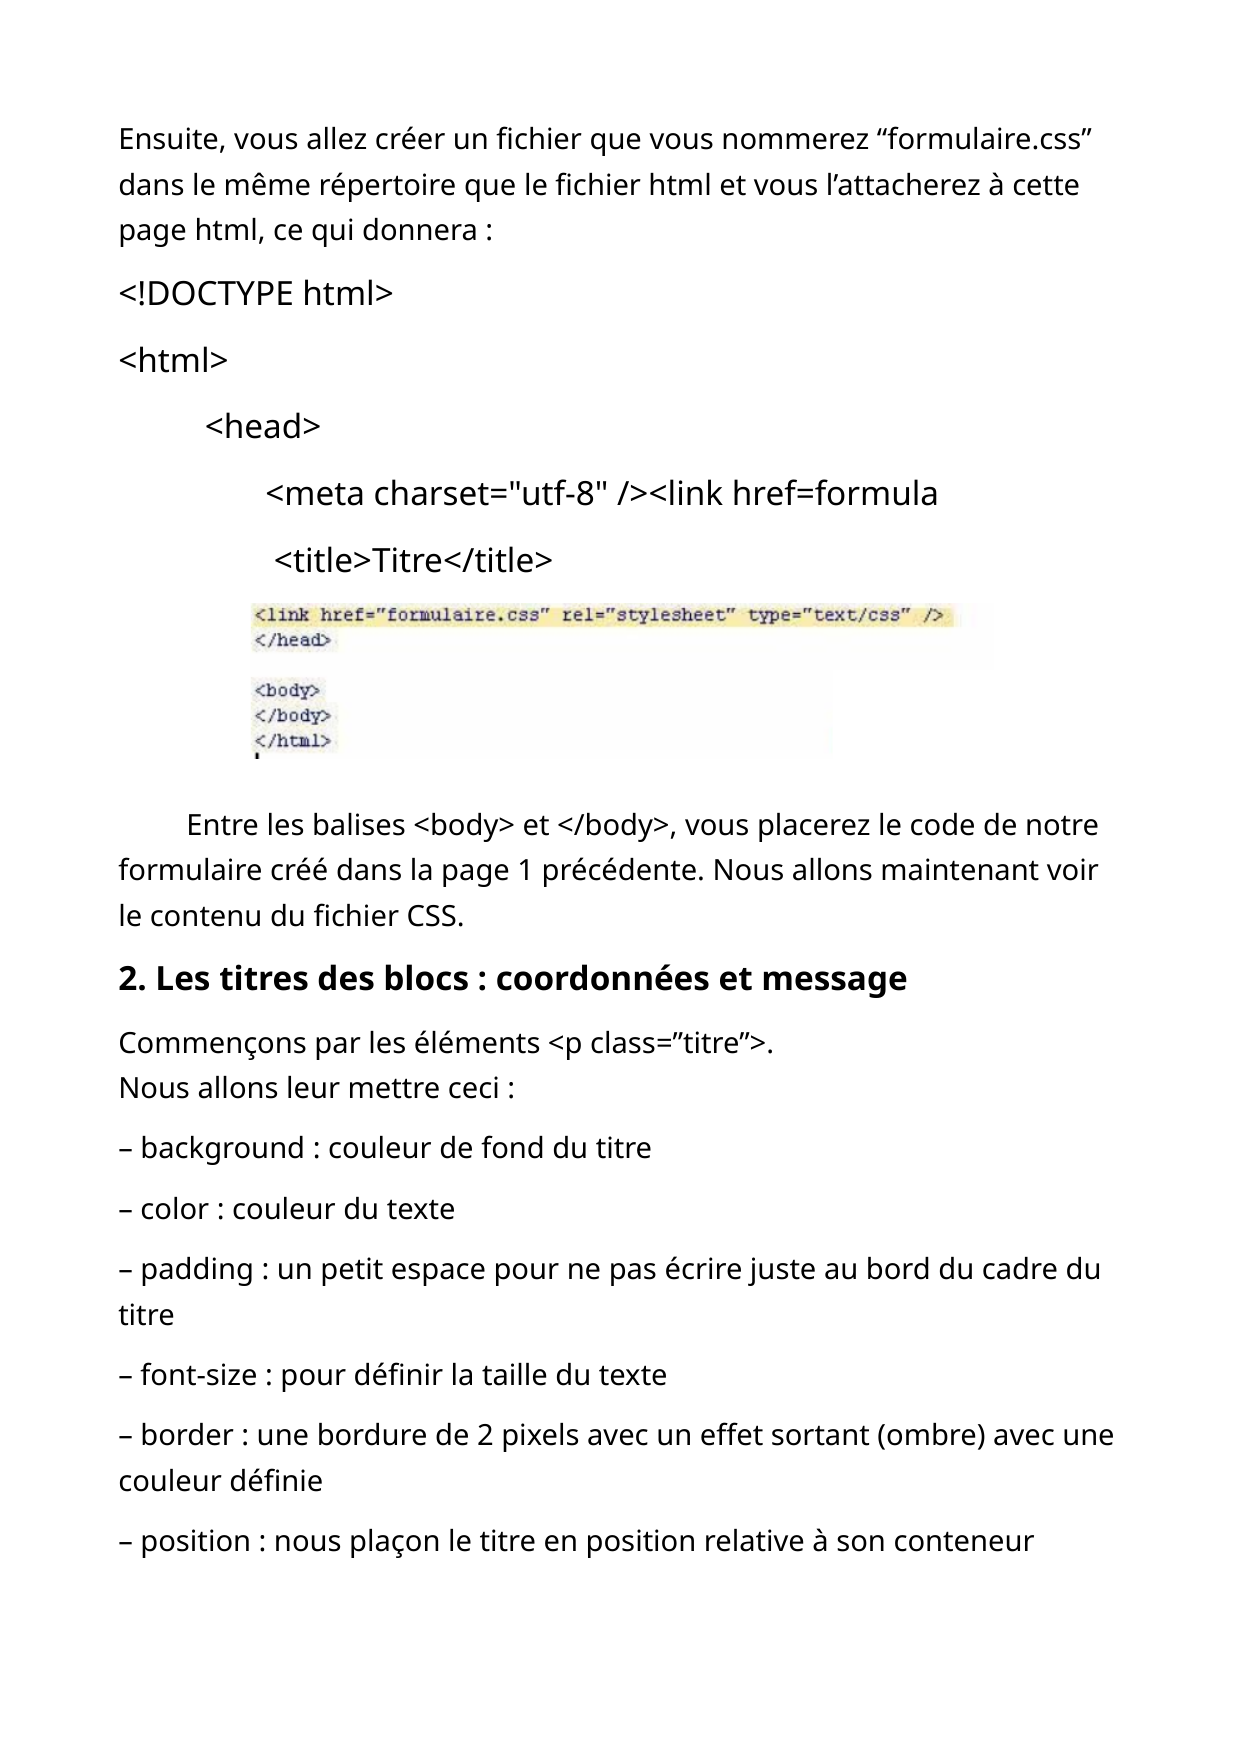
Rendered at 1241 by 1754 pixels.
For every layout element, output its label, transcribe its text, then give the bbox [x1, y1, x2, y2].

text <!DOCTYPE html> [118, 269, 1122, 315]
text – font-size : pour définir la taille du texte [118, 1354, 1122, 1394]
text Entre les balises <body> et </body>, vous placerez le code de notre formulaire créé dans la page 1 précédente. Nous allons maintenant voir le contenu du fichier CSS. [118, 804, 1122, 935]
text <head> [118, 403, 1122, 448]
text – color : couleur du texte [118, 1188, 1122, 1228]
text – background : couleur de fond du titre [118, 1128, 1122, 1167]
text <title>Titre</title> [118, 537, 1122, 582]
picture [246, 603, 994, 759]
text – padding : un petit espace pour ne pas écrire juste au bord du cadre du titre [118, 1248, 1122, 1333]
text <html> [118, 336, 1122, 382]
text – position : nous plaçon le titre en position relative à son conteneur [118, 1520, 1122, 1560]
text <meta charset="utf-8" /><link href=formula [118, 470, 1122, 515]
text Commençons par les éléments <p class=”titre”>. Nous allons leur mettre ceci : [118, 1022, 1122, 1107]
text 2. Les titres des blocs : coordonnées et message [118, 955, 1122, 1001]
text Ensuite, vous allez créer un fichier que vous nommerez “formulaire.css” dans le même répertoire que le fichier html et vous l’attacherez à cette page html, ce qui donnera : [118, 118, 1122, 249]
text – border : une bordure de 2 pixels avec un effet sortant (ombre) avec une couleur définie [118, 1414, 1122, 1499]
